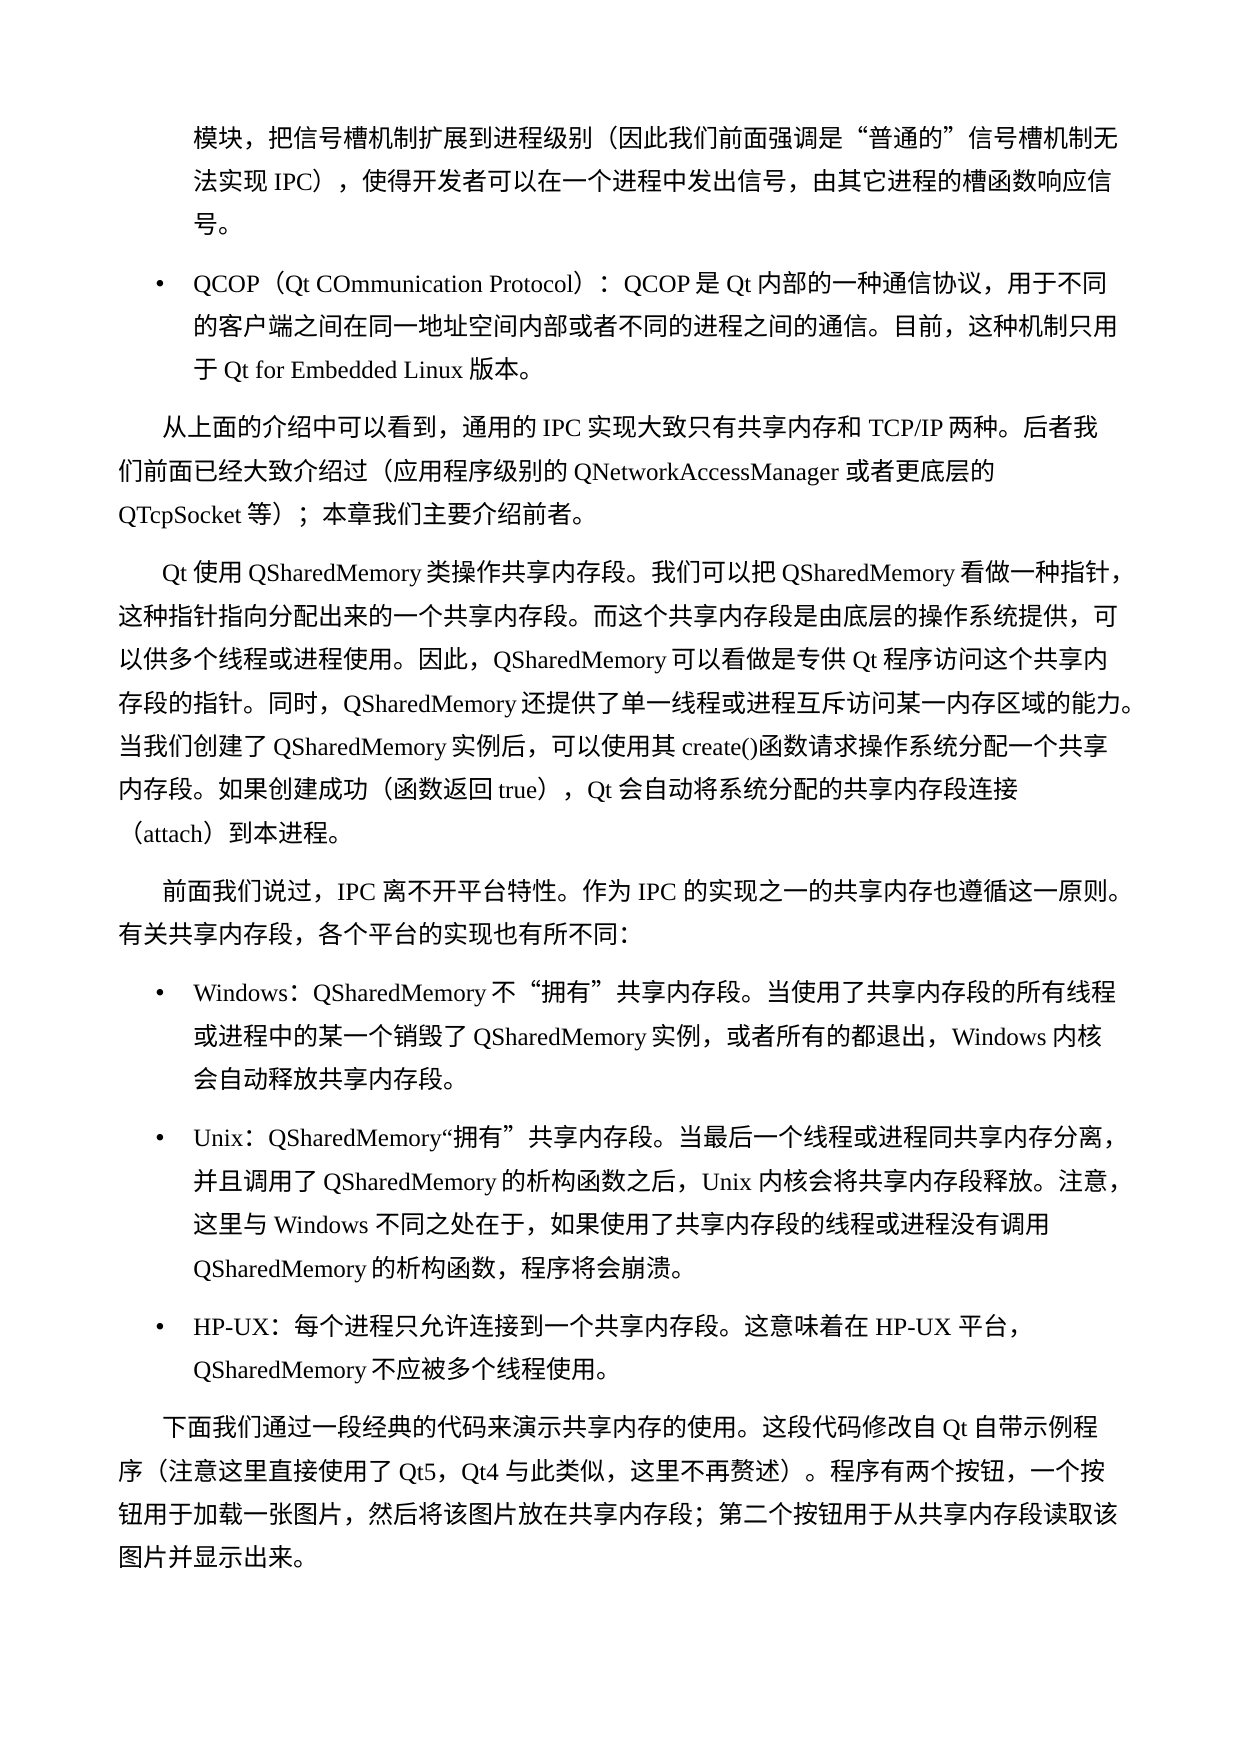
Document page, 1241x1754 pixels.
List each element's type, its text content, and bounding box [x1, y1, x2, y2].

list 模块，把信号槽机制扩展到进程级别（因此我们前面强调是“普通的”信号槽机制无法实现 IPC），使得开发者可以在一个进程中发出信号，由其它进程的槽函数响应信号。 [156, 118, 1122, 241]
list Windows：QSharedMemory不“拥有”共享内存段。当使用了共享内存段的所有线程或进程中的某一个销毁了QSharedMemory实例，或者所有的都退出，Windows 内核会自动释放共享内存段。 [156, 973, 1122, 1096]
text 从上面的介绍中可以看到，通用的 IPC 实现大致只有共享内存和 TCP/IP 两种。后者我们前面已经大致介绍过（应用程序级别的 QNetworkAccessManager 或者更底层的 QTcpSocket 等）；本章我们主要介绍前者。 [118, 408, 1122, 531]
text Qt 使用QSharedMemory类操作共享内存段。我们可以把QSharedMemory看做一种指针，这种指针指向分配出来的一个共享内存段。而这个共享内存段是由底层的操作系统提供，可以供多个线程或进程使用。因此，QSharedMemory可以看做是专供 Qt 程序访问这个共享内存段的指针。同时，QSharedMemory还提供了单一线程或进程互斥访问某一内存区域的能力。当我们创建了QSharedMemory实例后，可以使用其create()函数请求操作系统分配一个共享内存段。如果创建成功（函数返回true），Qt 会自动将系统分配的共享内存段连接（attach）到本进程。 [118, 553, 1122, 850]
text 下面我们通过一段经典的代码来演示共享内存的使用。这段代码修改自 Qt 自带示例程序（注意这里直接使用了 Qt5，Qt4 与此类似，这里不再赘述）。程序有两个按钮，一个按钮用于加载一张图片，然后将该图片放在共享内存段；第二个按钮用于从共享内存段读取该图片并显示出来。 [118, 1408, 1122, 1574]
list Unix：QSharedMemory“拥有”共享内存段。当最后一个线程或进程同共享内存分离，并且调用了QSharedMemory的析构函数之后，Unix 内核会将共享内存段释放。注意，这里与 Windows 不同之处在于，如果使用了共享内存段的线程或进程没有调用QSharedMemory的析构函数，程序将会崩溃。 [156, 1118, 1122, 1284]
text 前面我们说过，IPC 离不开平台特性。作为 IPC 的实现之一的共享内存也遵循这一原则。有关共享内存段，各个平台的实现也有所不同： [118, 871, 1122, 951]
list HP-UX：每个进程只允许连接到一个共享内存段。这意味着在 HP-UX 平台，QSharedMemory不应被多个线程使用。 [156, 1306, 1122, 1386]
list QCOP（Qt COmmunication Protocol）：QCOP 是 Qt 内部的一种通信协议，用于不同的客户端之间在同一地址空间内部或者不同的进程之间的通信。目前，这种机制只用于 Qt for Embedded Linux 版本。 [156, 263, 1122, 386]
